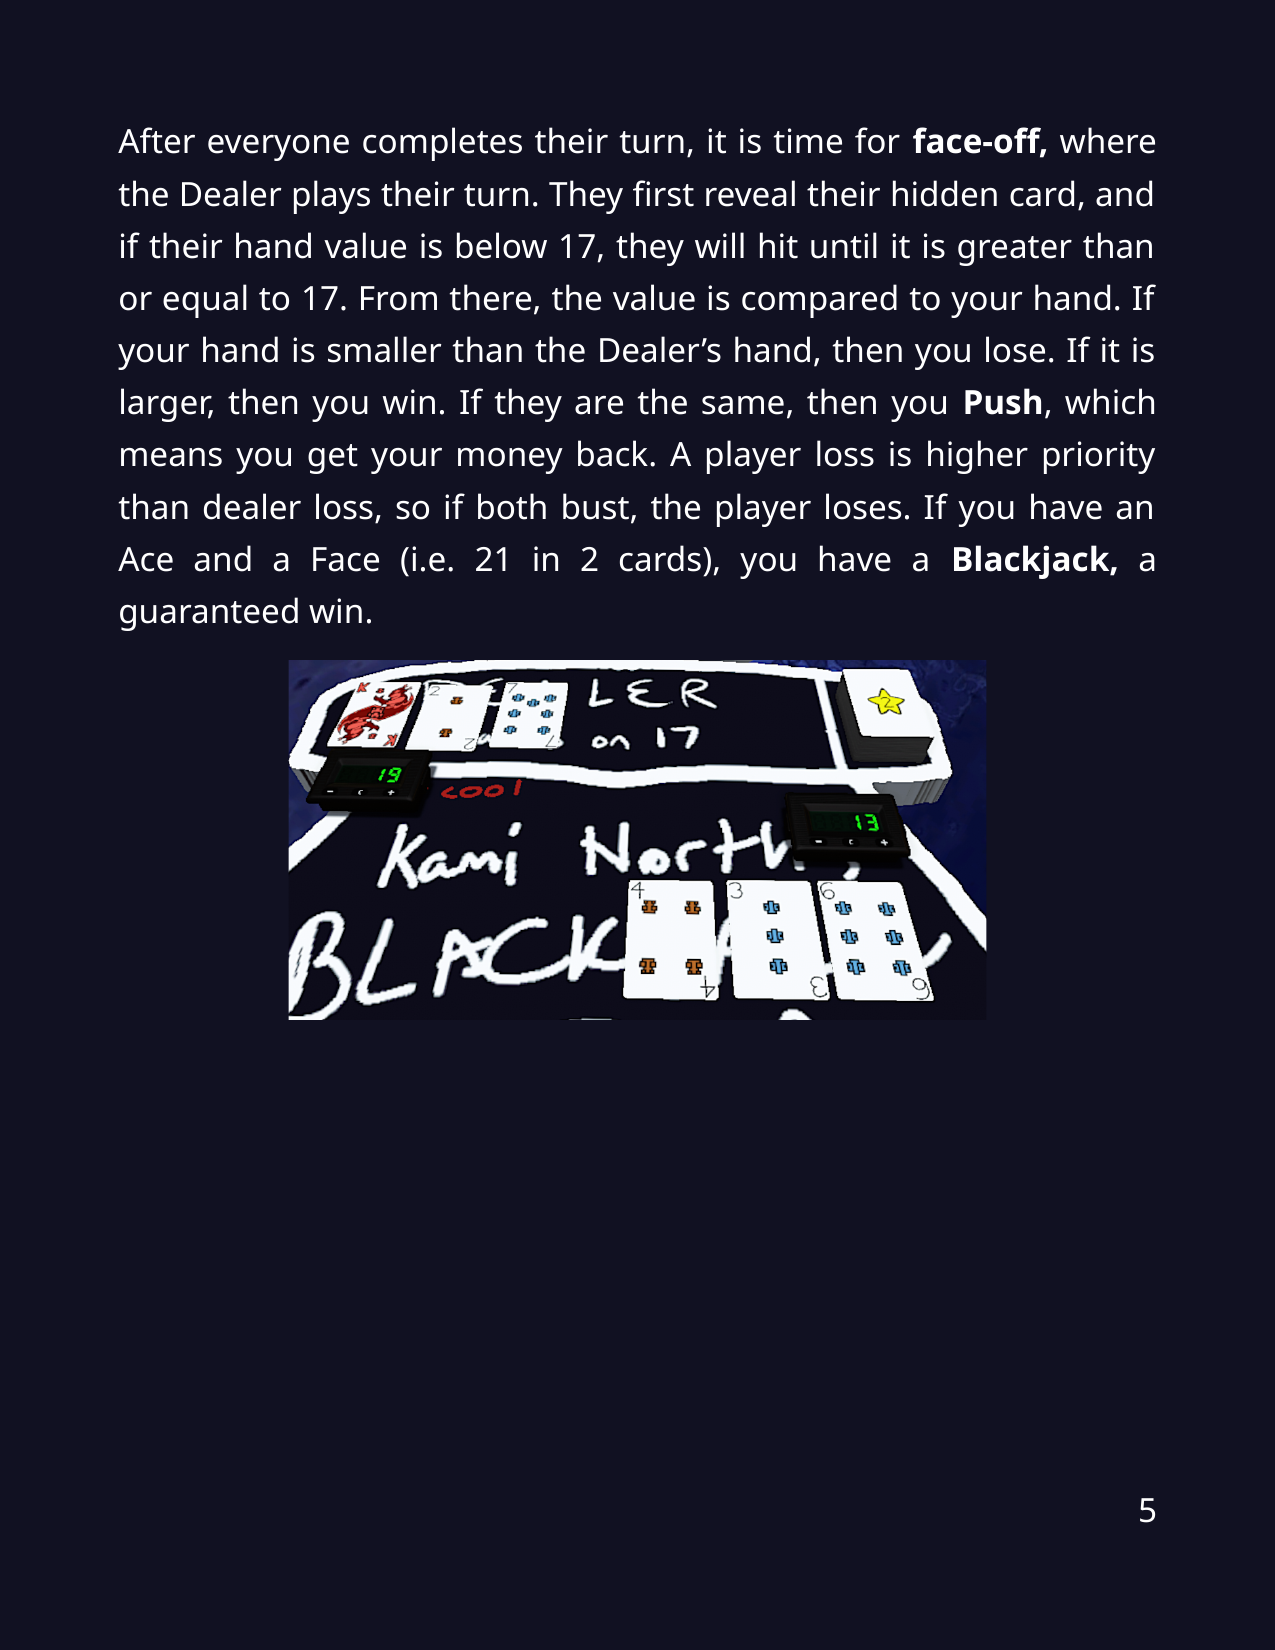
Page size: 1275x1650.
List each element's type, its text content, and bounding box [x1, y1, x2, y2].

picture [288, 660, 987, 1020]
text After everyone completes their turn, it is time for face-off, where the Dealer plays their turn. They first reveal their hidden card, and if their hand value is below 17, they will hit until it is greater than or equal to 17. From there, the value is compared to your hand. If your hand is smaller than the Dealer’s hand, then you lose. If it is larger, then you win. If they are the same, then you Push, which means you get your money back. A player loss is higher priority than dealer loss, so if both bust, the player loses. If you have an Ace and a Face (i.e. 21 in 2 cards), you have a Blackjack, a guaranteed win. [118, 118, 1157, 633]
